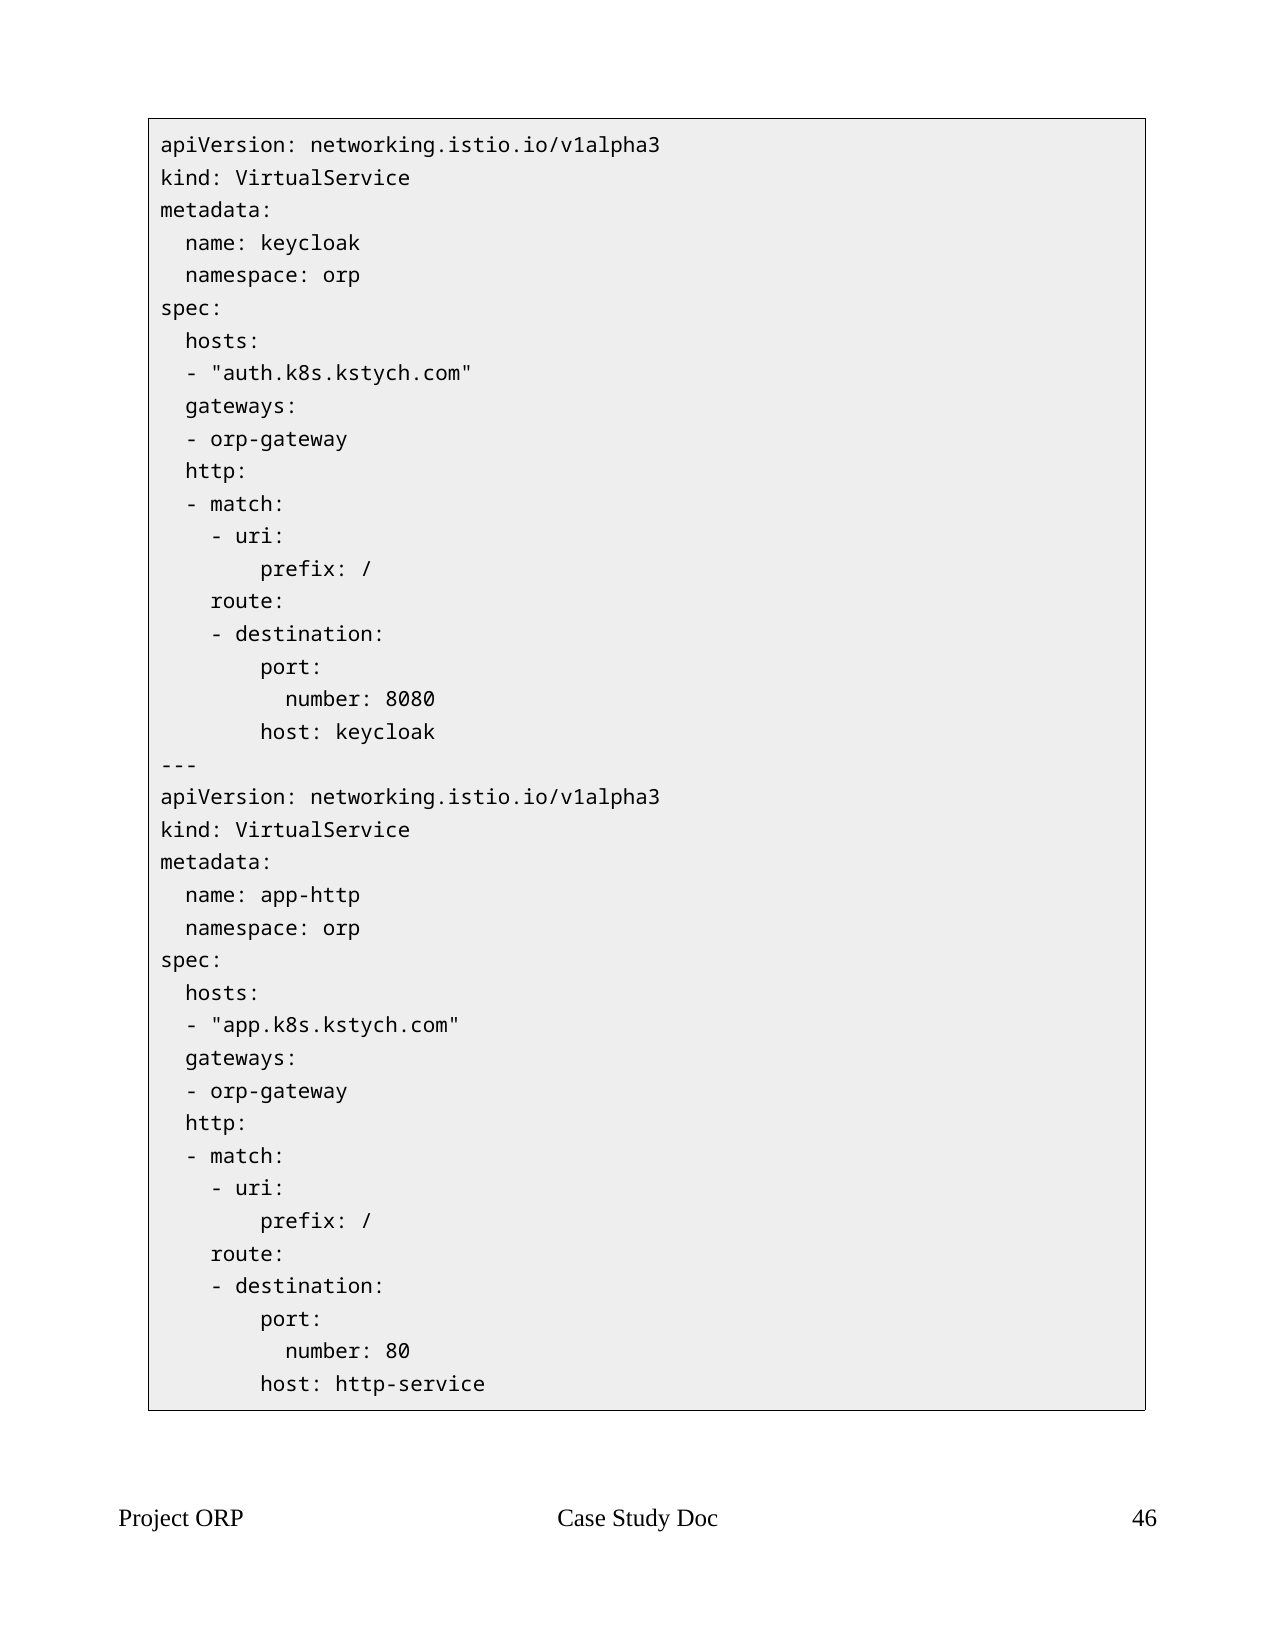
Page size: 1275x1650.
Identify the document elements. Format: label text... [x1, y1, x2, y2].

text port: [149, 1292, 1145, 1324]
text - destination: [149, 1259, 1145, 1292]
text number: 8080 [149, 672, 1145, 705]
text prefix: / [149, 1194, 1145, 1227]
text - orp-gateway [149, 412, 1145, 444]
text metadata: [149, 835, 1145, 868]
text namespace: orp [149, 248, 1145, 281]
text prefix: / [149, 542, 1145, 574]
text spec: [149, 933, 1145, 966]
text port: [149, 640, 1145, 672]
text host: keycloak [149, 705, 1145, 738]
text - uri: [149, 1161, 1145, 1194]
text - "app.k8s.kstych.com" [149, 998, 1145, 1031]
text apiVersion: networking.istio.io/v1alpha3 [149, 119, 1145, 151]
text - match: [149, 477, 1145, 509]
text apiVersion: networking.istio.io/v1alpha3 [149, 770, 1145, 803]
text metadata: [149, 183, 1145, 216]
text number: 80 [149, 1324, 1145, 1357]
text name: keycloak [149, 216, 1145, 248]
text - "auth.k8s.kstych.com" [149, 346, 1145, 379]
text route: [149, 1227, 1145, 1259]
text - destination: [149, 607, 1145, 640]
text hosts: [149, 314, 1145, 346]
text http: [149, 1096, 1145, 1129]
text name: app-http [149, 868, 1145, 901]
text namespace: orp [149, 901, 1145, 933]
text - match: [149, 1129, 1145, 1161]
text kind: VirtualService [149, 151, 1145, 183]
text - uri: [149, 509, 1145, 542]
text gateways: [149, 379, 1145, 412]
text gateways: [149, 1031, 1145, 1064]
text hosts: [149, 966, 1145, 998]
text http: [149, 444, 1145, 477]
text --- [149, 738, 1145, 770]
text route: [149, 574, 1145, 607]
text kind: VirtualService [149, 803, 1145, 835]
text spec: [149, 281, 1145, 314]
text - orp-gateway [149, 1064, 1145, 1096]
text host: http-service [149, 1357, 1145, 1410]
